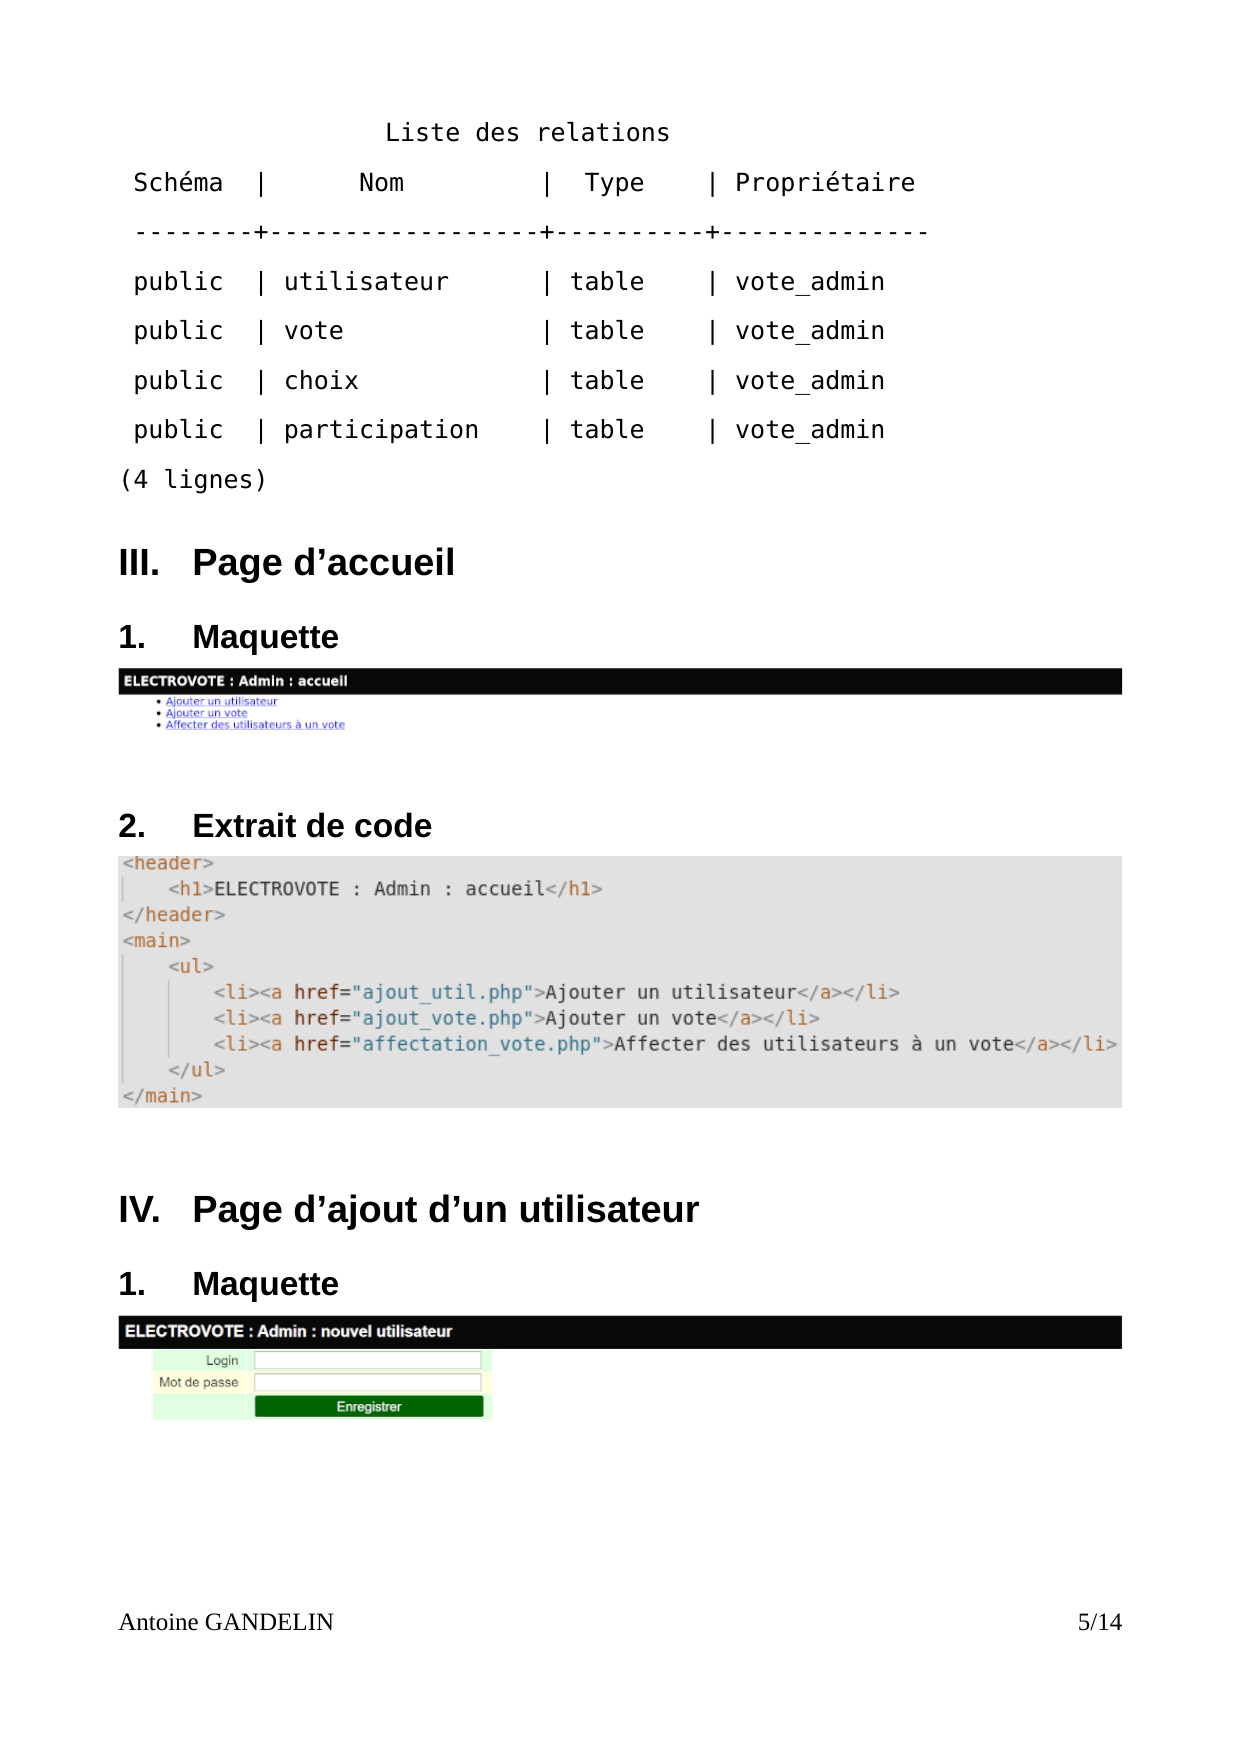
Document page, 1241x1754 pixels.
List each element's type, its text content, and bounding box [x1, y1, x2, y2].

text --------+------------------+----------+-------------- [118, 217, 1122, 246]
text public | participation | table | vote_admin [118, 416, 1122, 445]
text public | vote | table | vote_admin [118, 316, 1122, 346]
subtitle Page d’ajout d’un utilisateur [118, 1187, 1122, 1231]
text (4 lignes) [118, 465, 1122, 494]
subtitle Page d’accueil [118, 540, 1122, 583]
picture [118, 856, 1123, 1108]
text Liste des relations [118, 118, 1122, 147]
subtitle Maquette [118, 1264, 1122, 1303]
text public | utilisateur | table | vote_admin [118, 267, 1122, 296]
picture [118, 1315, 1123, 1420]
picture [118, 667, 1123, 730]
subtitle Extrait de code [118, 806, 1122, 844]
text public | choix | table | vote_admin [118, 366, 1122, 395]
subtitle Maquette [118, 617, 1122, 655]
text Schéma | Nom | Type | Propriétaire [118, 168, 1122, 197]
